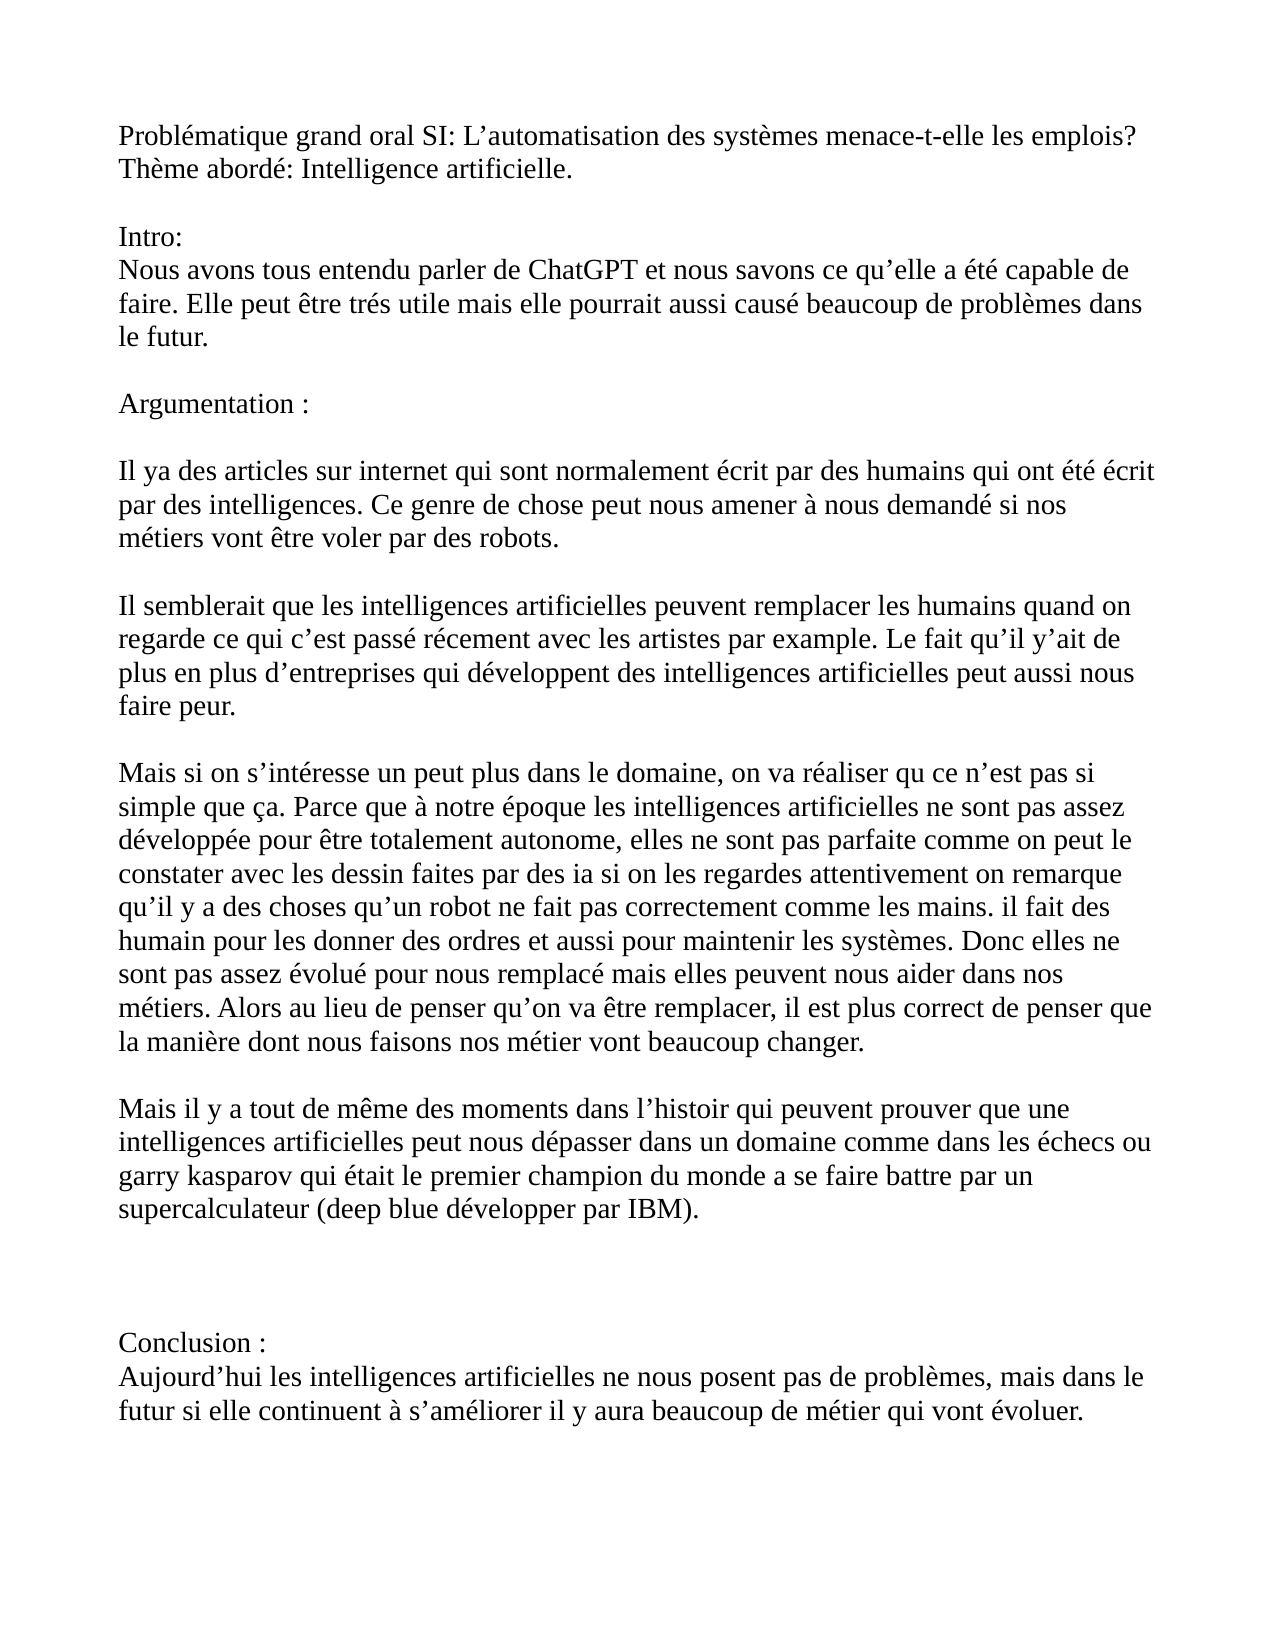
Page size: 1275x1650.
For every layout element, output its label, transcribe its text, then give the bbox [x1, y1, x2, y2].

text Problématique grand oral SI: L’automatisation des systèmes menace-t-elle les emplois? [118, 118, 1157, 152]
text Argumentation : [118, 386, 1157, 420]
text Nous avons tous entendu parler de ChatGPT et nous savons ce qu’elle a été capable de faire. Elle peut être trés utile mais elle pourrait aussi causé beaucoup de problèmes dans le futur. [118, 252, 1157, 353]
text Thème abordé: Intelligence artificielle. [118, 152, 1157, 185]
text Mais il y a tout de même des moments dans l’histoir qui peuvent prouver que une intelligences artificielles peut nous dépasser dans un domaine comme dans les échecs ou garry kasparov qui était le premier champion du monde a se faire battre par un supercalculateur (deep blue développer par IBM). [118, 1091, 1157, 1225]
text Intro: [118, 219, 1157, 252]
text Aujourd’hui les intelligences artificielles ne nous posent pas de problèmes, mais dans le futur si elle continuent à s’améliorer il y aura beaucoup de métier qui vont évoluer. [118, 1359, 1157, 1426]
text Conclusion : [118, 1326, 1157, 1359]
text Il ya des articles sur internet qui sont normalement écrit par des humains qui ont été écrit par des intelligences. Ce genre de chose peut nous amener à nous demandé si nos métiers vont être voler par des robots. [118, 453, 1157, 554]
text Il semblerait que les intelligences artificielles peuvent remplacer les humains quand on regarde ce qui c’est passé récement avec les artistes par example. Le fait qu’il y’ait de plus en plus d’entreprises qui développent des intelligences artificielles peut aussi nous faire peur. [118, 588, 1157, 722]
text Mais si on s’intéresse un peut plus dans le domaine, on va réaliser qu ce n’est pas si simple que ça. Parce que à notre époque les intelligences artificielles ne sont pas assez développée pour être totalement autonome, elles ne sont pas parfaite comme on peut le constater avec les dessin faites par des ia si on les regardes attentivement on remarque qu’il y a des choses qu’un robot ne fait pas correctement comme les mains. il fait des humain pour les donner des ordres et aussi pour maintenir les systèmes. Donc elles ne sont pas assez évolué pour nous remplacé mais elles peuvent nous aider dans nos métiers. Alors au lieu de penser qu’on va être remplacer, il est plus correct de penser que la manière dont nous faisons nos métier vont beaucoup changer. [118, 755, 1157, 1057]
